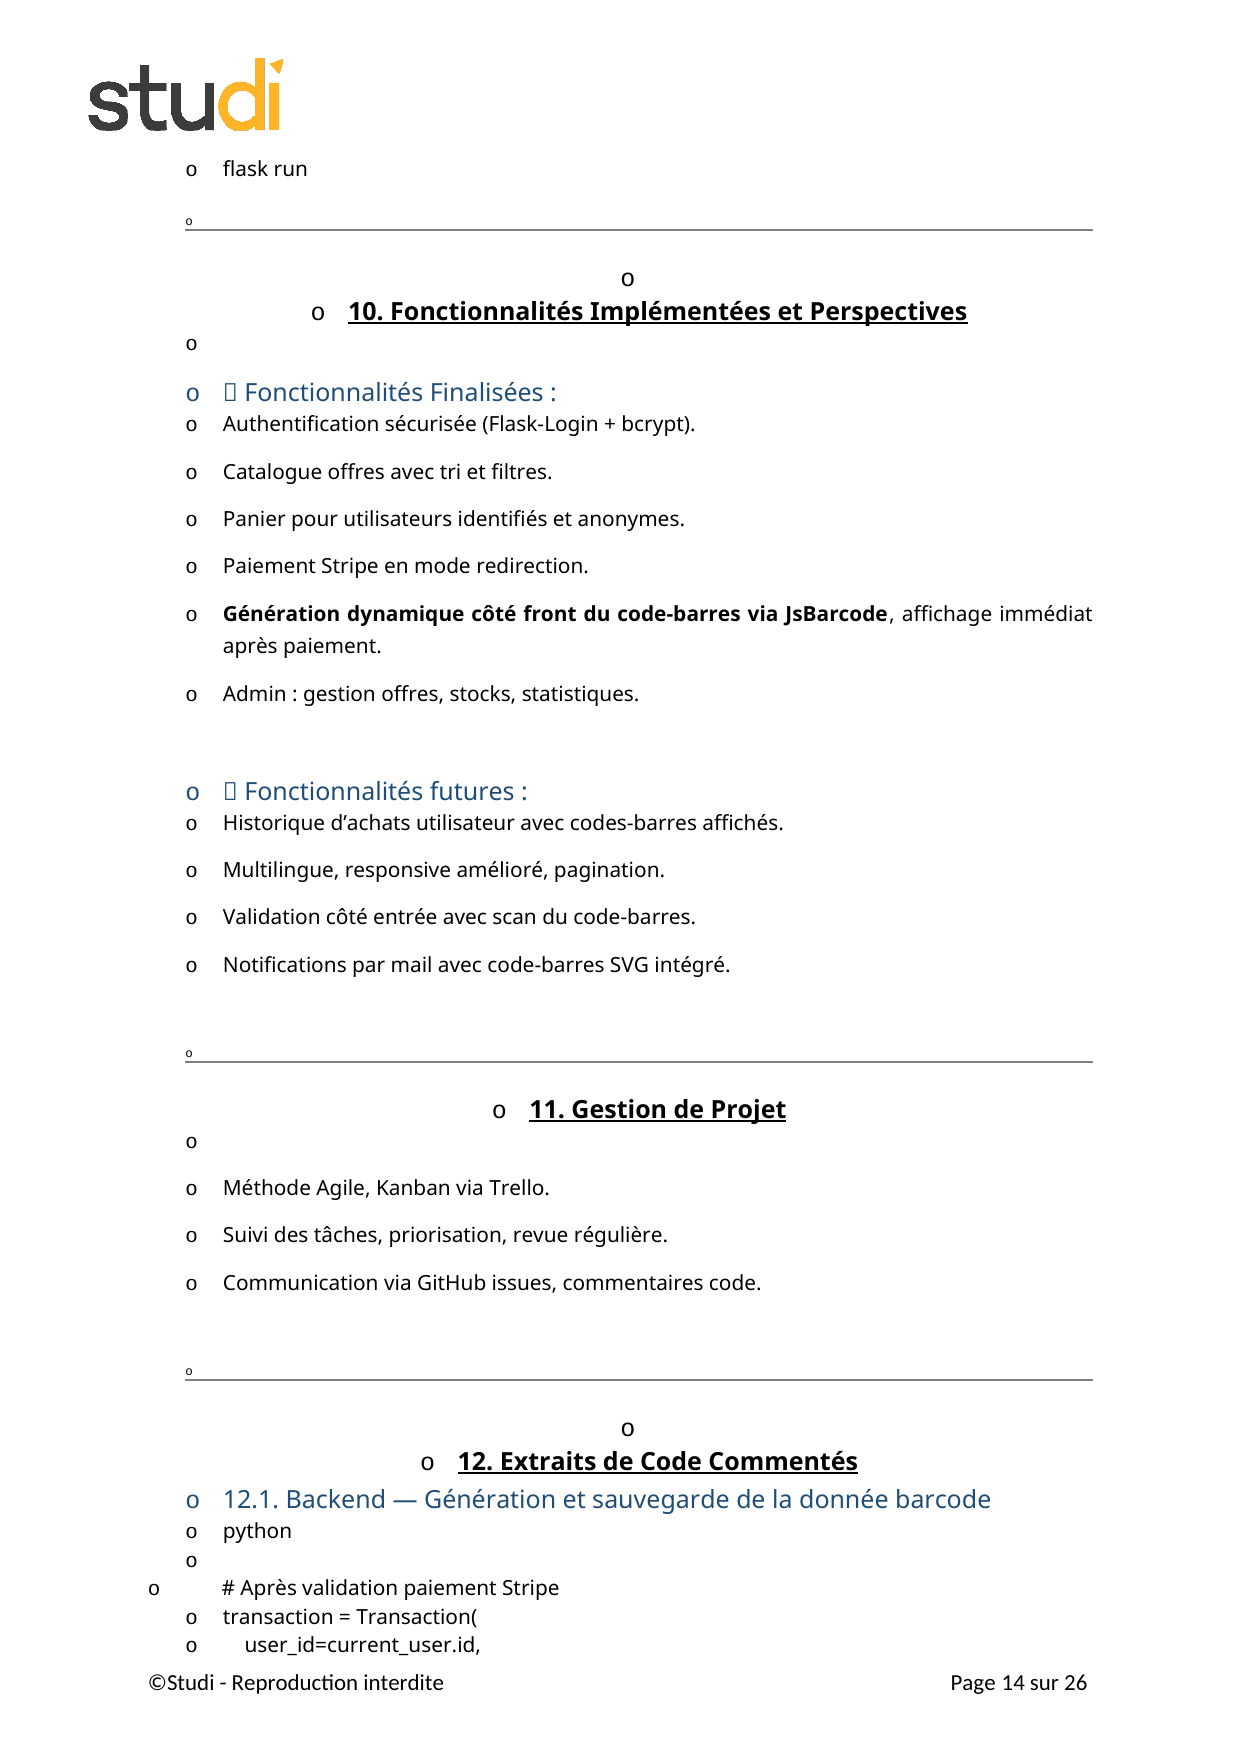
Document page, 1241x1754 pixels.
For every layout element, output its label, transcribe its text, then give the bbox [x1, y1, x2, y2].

list Authentification sécurisée (Flask-Login + bcrypt). [185, 409, 1093, 438]
subtitle 12. Extraits de Code Commentés [185, 1444, 1093, 1478]
subtitle 11. Gestion de Projet [185, 1091, 1093, 1126]
list # Après validation paiement Stripe [148, 1573, 1093, 1602]
picture [88, 58, 283, 131]
list Suivi des tâches, priorisation, revue régulière. [185, 1220, 1093, 1249]
subtitle 🔜 Fonctionnalités futures : [185, 773, 1093, 808]
list Méthode Agile, Kanban via Trello. [185, 1173, 1093, 1202]
list user_id=current_user.id, [185, 1631, 1093, 1659]
list Validation côté entrée avec scan du code-barres. [185, 902, 1093, 931]
list Notifications par mail avec code-barres SVG intégré. [185, 950, 1093, 978]
list Communication via GitHub issues, commentaires code. [185, 1268, 1093, 1296]
list Panier pour utilisateurs identifiés et anonymes. [185, 504, 1093, 533]
subtitle 12.1. Backend — Génération et sauvegarde de la donnée barcode [185, 1482, 1093, 1516]
list transaction = Transaction( [185, 1602, 1093, 1631]
subtitle ✅ Fonctionnalités Finalisées : [185, 375, 1093, 409]
list Historique d’achats utilisateur avec codes-barres affichés. [185, 808, 1093, 836]
list Catalogue offres avec tri et filtres. [185, 457, 1093, 485]
list Paiement Stripe en mode redirection. [185, 552, 1093, 580]
subtitle 10. Fonctionnalités Implémentées et Perspectives [185, 293, 1093, 328]
list Génération dynamique côté front du code-barres via JsBarcode, affichage immédiat après paiement. [185, 599, 1093, 660]
list Multilingue, responsive amélioré, pagination. [185, 855, 1093, 884]
list flask run [185, 154, 1093, 183]
list python [185, 1516, 1093, 1545]
list Admin : gestion offres, stocks, statistiques. [185, 679, 1093, 707]
